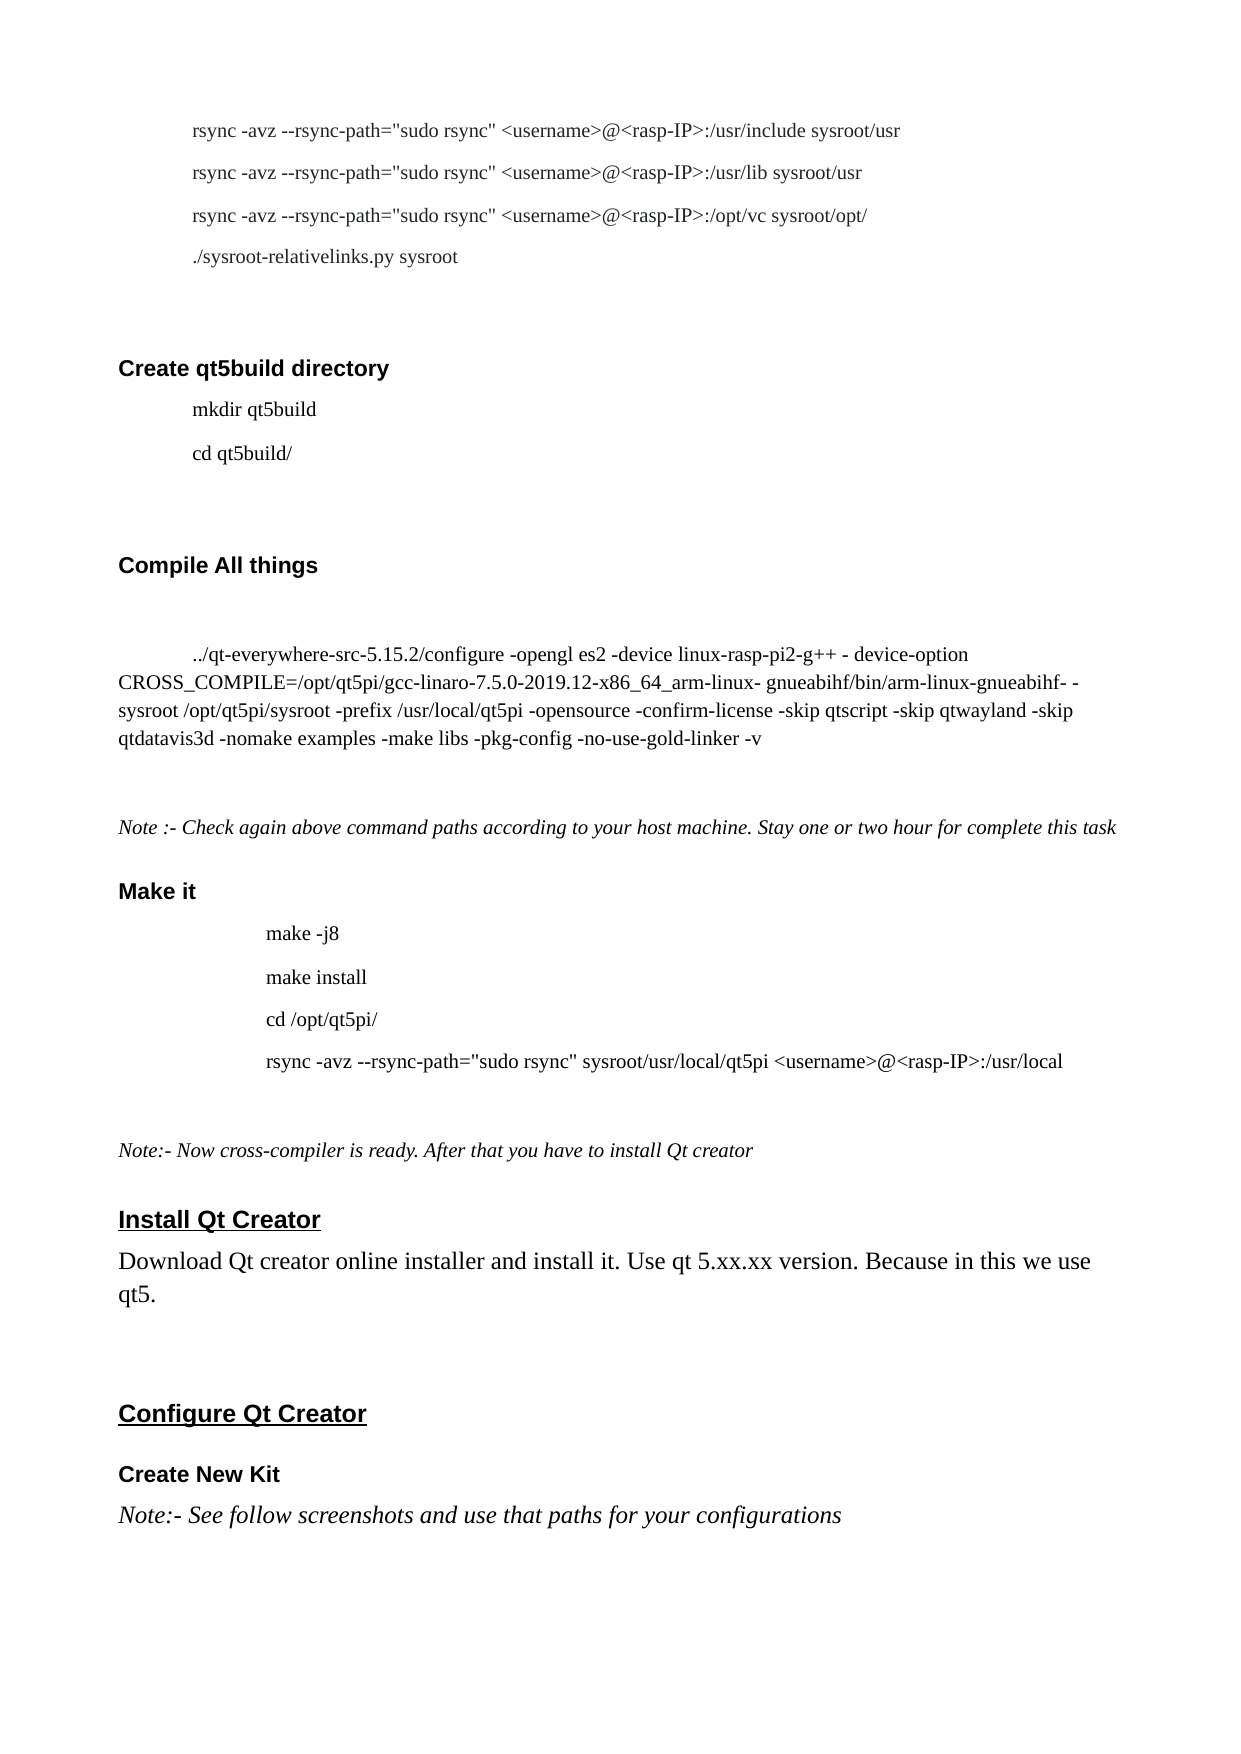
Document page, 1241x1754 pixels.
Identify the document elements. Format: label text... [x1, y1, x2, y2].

subtitle Configure Qt Creator [118, 1399, 1122, 1428]
text rsync -avz --rsync-path="sudo rsync" <username>@<rasp-IP>:/usr/include sysroot/usr [118, 118, 1122, 142]
text ../qt-everywhere-src-5.15.2/configure -opengl es2 -device linux-rasp-pi2-g++ - device-option CROSS_COMPILE=/opt/qt5pi/gcc-linaro-7.5.0-2019.12-x86_64_arm-linux- gnueabihf/bin/arm-linux-gnueabihf- -sysroot /opt/qt5pi/sysroot -prefix /usr/local/qt5pi -opensource -confirm-license -skip qtscript -skip qtwayland -skip qtdatavis3d -nomake examples -make libs -pkg-config -no-use-gold-linker -v [118, 638, 1122, 749]
text Note:- See follow screenshots and use that paths for your configurations [118, 1500, 1122, 1529]
text Note :- Check again above command paths according to your host machine. Stay one or two hour for complete this task [118, 815, 1122, 839]
subtitle Create qt5build directory [118, 354, 1122, 381]
text cd qt5build/ [118, 441, 1122, 465]
text make -j8 [118, 917, 1122, 946]
text rsync -avz --rsync-path="sudo rsync" sysroot/usr/local/qt5pi <username>@<rasp-IP>:/usr/local [118, 1049, 1122, 1073]
text cd /opt/qt5pi/ [118, 1007, 1122, 1031]
text ./sysroot-relativelinks.py sysroot [118, 245, 1122, 268]
text rsync -avz --rsync-path="sudo rsync" <username>@<rasp-IP>:/opt/vc sysroot/opt/ [118, 202, 1122, 227]
text mkdir qt5build [118, 393, 1122, 422]
text rsync -avz --rsync-path="sudo rsync" <username>@<rasp-IP>:/usr/lib sysroot/usr [118, 160, 1122, 184]
text Note:- Now cross-compiler is ready. After that you have to install Qt creator [118, 1138, 1122, 1162]
subtitle Make it [118, 878, 1122, 905]
text Download Qt creator online installer and install it. Use qt 5.xx.xx version. Because in this we use qt5. [118, 1246, 1122, 1308]
subtitle Compile All things [118, 552, 1122, 578]
subtitle Create New Kit [118, 1461, 1122, 1488]
subtitle Install Qt Creator [118, 1205, 1122, 1234]
text make install [118, 965, 1122, 989]
